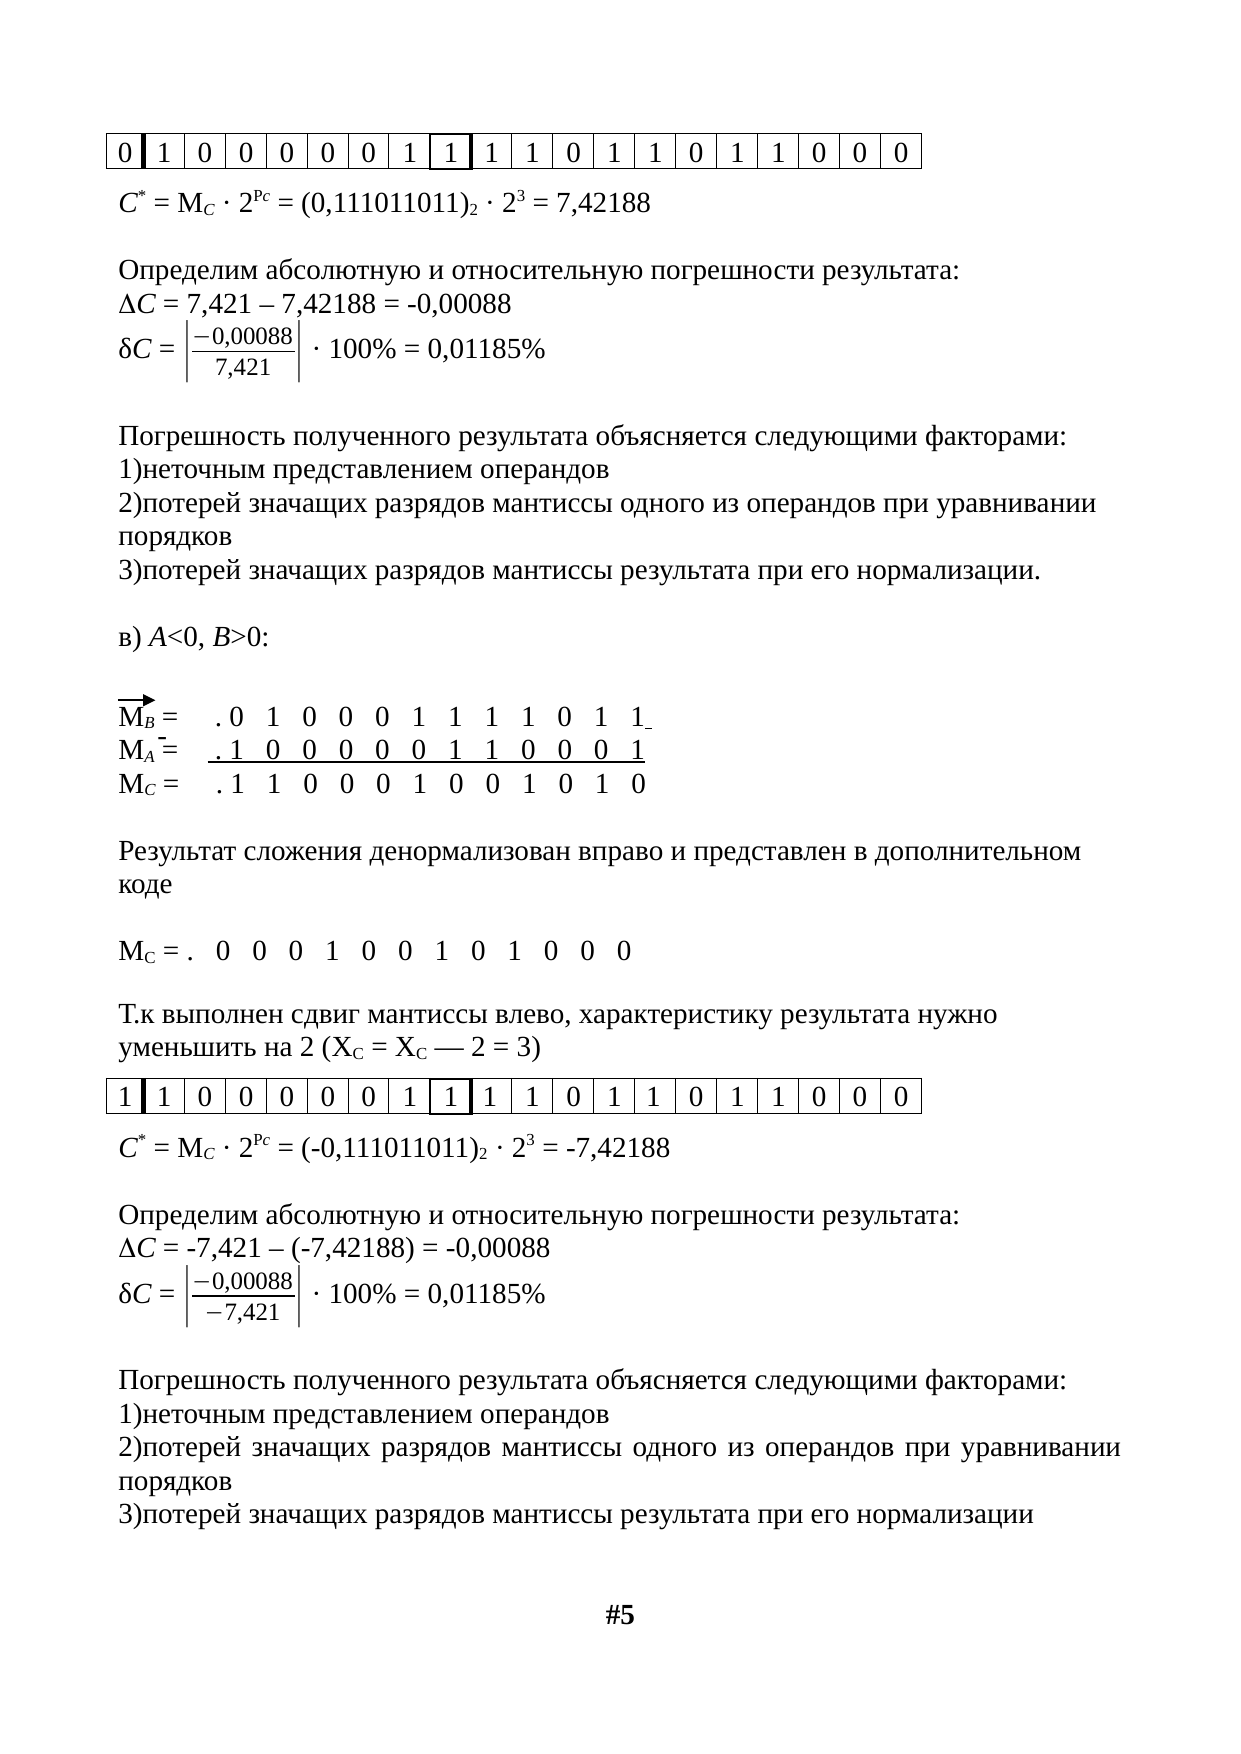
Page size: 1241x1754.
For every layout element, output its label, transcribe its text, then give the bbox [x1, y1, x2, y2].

table_header 1 [389, 1079, 429, 1113]
table_header 0 [308, 134, 348, 168]
table_header 1 [594, 1079, 634, 1113]
table_header 1 [717, 134, 757, 168]
text Т.к выполнен сдвиг мантиссы влево, характеристику результата нужно уменьшить на 2 (XC = XC — 2 = 3) [118, 996, 1122, 1063]
text #5 [118, 1597, 1122, 1631]
table_header 1 [635, 1079, 675, 1113]
text С* = МС · 2Рс = (0,111011011)2 · 23 = 7,42188 [118, 185, 1122, 219]
text в) А<0, B>0: [118, 619, 1122, 653]
text - [157, 718, 164, 743]
table_header 1 [431, 1080, 469, 1113]
table_header 0 [349, 134, 388, 168]
text Погрешность полученного результата объясняется следующими факторами: [118, 1362, 1122, 1396]
text МС = . 0 0 0 1 0 0 1 0 1 0 0 0 [118, 933, 1122, 967]
table_header 1 [473, 1079, 511, 1113]
table_header 1 [473, 134, 511, 168]
table_header 0 [185, 1079, 225, 1113]
text 1)неточным представлением операндов [118, 1396, 1122, 1429]
table_header 1 [146, 134, 184, 168]
table_header 1 [758, 134, 798, 168]
table_header 0 [881, 134, 921, 168]
text МВ = . 0 1 0 0 0 1 1 1 1 0 1 1 [118, 699, 1122, 732]
text С = 7,421 – 7,42188 = -0,00088 [118, 286, 1122, 319]
table_header 1 [146, 1079, 184, 1113]
table_header 1 [431, 135, 469, 168]
table_header 0 [349, 1079, 388, 1113]
table_header 1 [107, 1079, 141, 1113]
table_header 1 [758, 1079, 798, 1113]
table_header 1 [635, 134, 675, 168]
text Определим абсолютную и относительную погрешности результата: [118, 252, 1122, 286]
text 3)потерей значащих разрядов мантиссы результата при его нормализации [118, 1497, 1122, 1530]
text Погрешность полученного результата объясняется следующими факторами: [118, 418, 1122, 451]
table_header 0 [553, 1079, 593, 1113]
table_header 0 [267, 134, 307, 168]
text МА = . 1 0 0 0 0 0 1 1 0 0 0 1 [118, 732, 1122, 766]
text 1)неточным представлением операндов [118, 451, 1122, 485]
text 2)потерей значащих разрядов мантиссы одного из операндов при уравнивании порядков [118, 1429, 1122, 1497]
text С* = МС · 2Рс = (-0,111011011)2 · 23 = -7,42188 [118, 1130, 1122, 1163]
table_header 0 [226, 134, 266, 168]
table_header 0 [676, 1079, 716, 1113]
table_header 0 [185, 134, 225, 168]
table_header 0 [676, 134, 716, 168]
table_header 0 [107, 134, 141, 168]
table_header 0 [840, 134, 880, 168]
table_header 0 [799, 134, 839, 168]
text МС = . 1 1 0 0 0 1 0 0 1 0 1 0 [118, 766, 1122, 799]
text 2)потерей значащих разрядов мантиссы одного из операндов при уравнивании порядков [118, 485, 1122, 552]
table_header 0 [226, 1079, 266, 1113]
text Определим абсолютную и относительную погрешности результата: [118, 1197, 1122, 1231]
table_header 1 [594, 134, 634, 168]
text С = -7,421 – (-7,42188) = -0,00088 [118, 1231, 1122, 1264]
table_header 1 [512, 1079, 552, 1113]
table_header 1 [512, 134, 552, 168]
table_header 0 [799, 1079, 839, 1113]
table_header 0 [881, 1079, 921, 1113]
table_header 0 [308, 1079, 348, 1113]
table_header 1 [389, 134, 429, 168]
table_header 1 [717, 1079, 757, 1113]
table_header 0 [267, 1079, 307, 1113]
table_header 0 [553, 134, 593, 168]
text 3)потерей значащих разрядов мантиссы результата при его нормализации. [118, 552, 1122, 586]
text Результат сложения денормализован вправо и представлен в дополнительном коде [118, 833, 1122, 900]
text δС = · 100% = 0,01185% [118, 1264, 1122, 1329]
table_header 0 [840, 1079, 880, 1113]
text δС = · 100% = 0,01185% [118, 319, 1122, 384]
